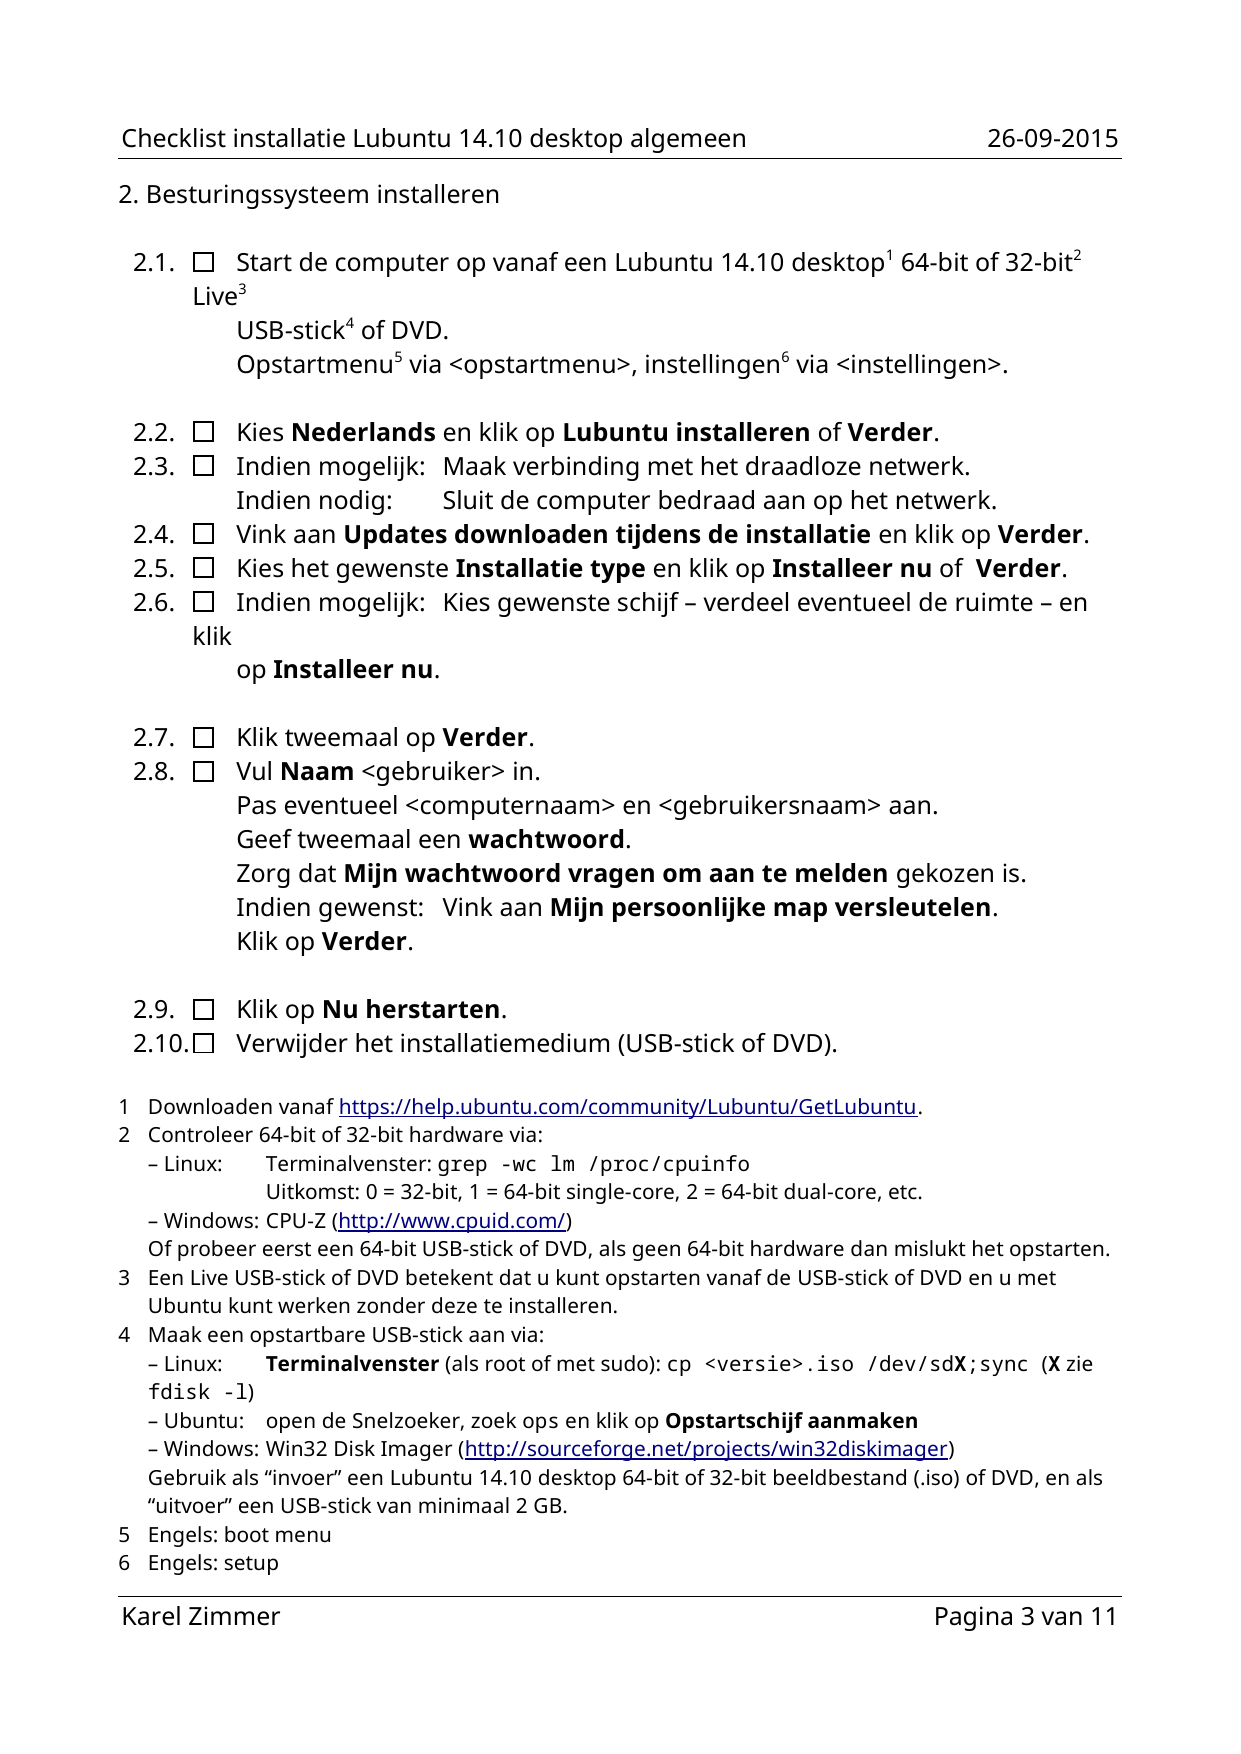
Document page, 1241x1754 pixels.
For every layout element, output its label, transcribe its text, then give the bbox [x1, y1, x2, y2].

list Vul Naam <gebruiker> in. Pas eventueel <computernaam> en <gebruikersnaam> aan. Geef tweemaal een wachtwoord. Zorg dat Mijn wachtwoord vragen om aan te melden gekozen is. Indien gewenst: Vink aan Mijn persoonlijke map versleutelen. Klik op Verder. [133, 754, 1122, 958]
list Indien mogelijk: Maak verbinding met het draadloze netwerk. Indien nodig: Sluit de computer bedraad aan op het netwerk. [133, 449, 1122, 517]
list Kies Nederlands en klik op Lubuntu installeren of Verder. [133, 415, 1122, 449]
list Kies het gewenste Installatie type en klik op Installeer nu of Verder. [133, 551, 1122, 584]
list Klik tweemaal op Verder. [133, 720, 1122, 754]
list Maak een opstartbare USB-stick aan via: – Linux: Terminalvenster (als root of met sudo): cp <versie>.iso /dev/sdX;sync (X zie fdisk -l) – Ubuntu: open de Snelzoeker, zoek ops en klik op Opstartschijf aanmaken – Windows: Win32 Disk Imager (http://sourceforge.net/projects/win32diskimager) Gebruik als “invoer” een Lubuntu 14.10 desktop 64-bit of 32-bit beeldbestand (.iso) of DVD, en als “uitvoer” een USB-stick van minimaal 2 GB. [118, 1320, 1122, 1520]
list Een Live USB-stick of DVD betekent dat u kunt opstarten vanaf de USB-stick of DVD en u met Ubuntu kunt werken zonder deze te installeren. [118, 1263, 1122, 1320]
list Downloaden vanaf https://help.ubuntu.com/community/Lubuntu/GetLubuntu. [118, 1092, 1122, 1120]
list Besturingssysteem installeren [118, 177, 1122, 211]
list Engels: setup [118, 1548, 1122, 1577]
list Verwijder het installatiemedium (USB-stick of DVD). [133, 1026, 1122, 1060]
list Indien mogelijk: Kies gewenste schijf – verdeel eventueel de ruimte – en klik op Installeer nu. [133, 584, 1122, 686]
list Start de computer op vanaf een Lubuntu 14.10 desktop 64-bit of 32-bit Live USB-stick of DVD. Opstartmenu via <opstartmenu>, instellingen via <instellingen>. [133, 245, 1122, 381]
list Klik op Nu herstarten. [133, 992, 1122, 1026]
list Controleer 64-bit of 32-bit hardware via: – Linux: Terminalvenster: grep -wc lm /proc/cpuinfo Uitkomst: 0 = 32-bit, 1 = 64-bit single-core, 2 = 64-bit dual-core, etc. – Windows: CPU-Z (http://www.cpuid.com/) Of probeer eerst een 64-bit USB-stick of DVD, als geen 64-bit hardware dan mislukt het opstarten. [118, 1120, 1122, 1263]
list Engels: boot menu [118, 1520, 1122, 1548]
list Vink aan Updates downloaden tijdens de installatie en klik op Verder. [133, 517, 1122, 551]
